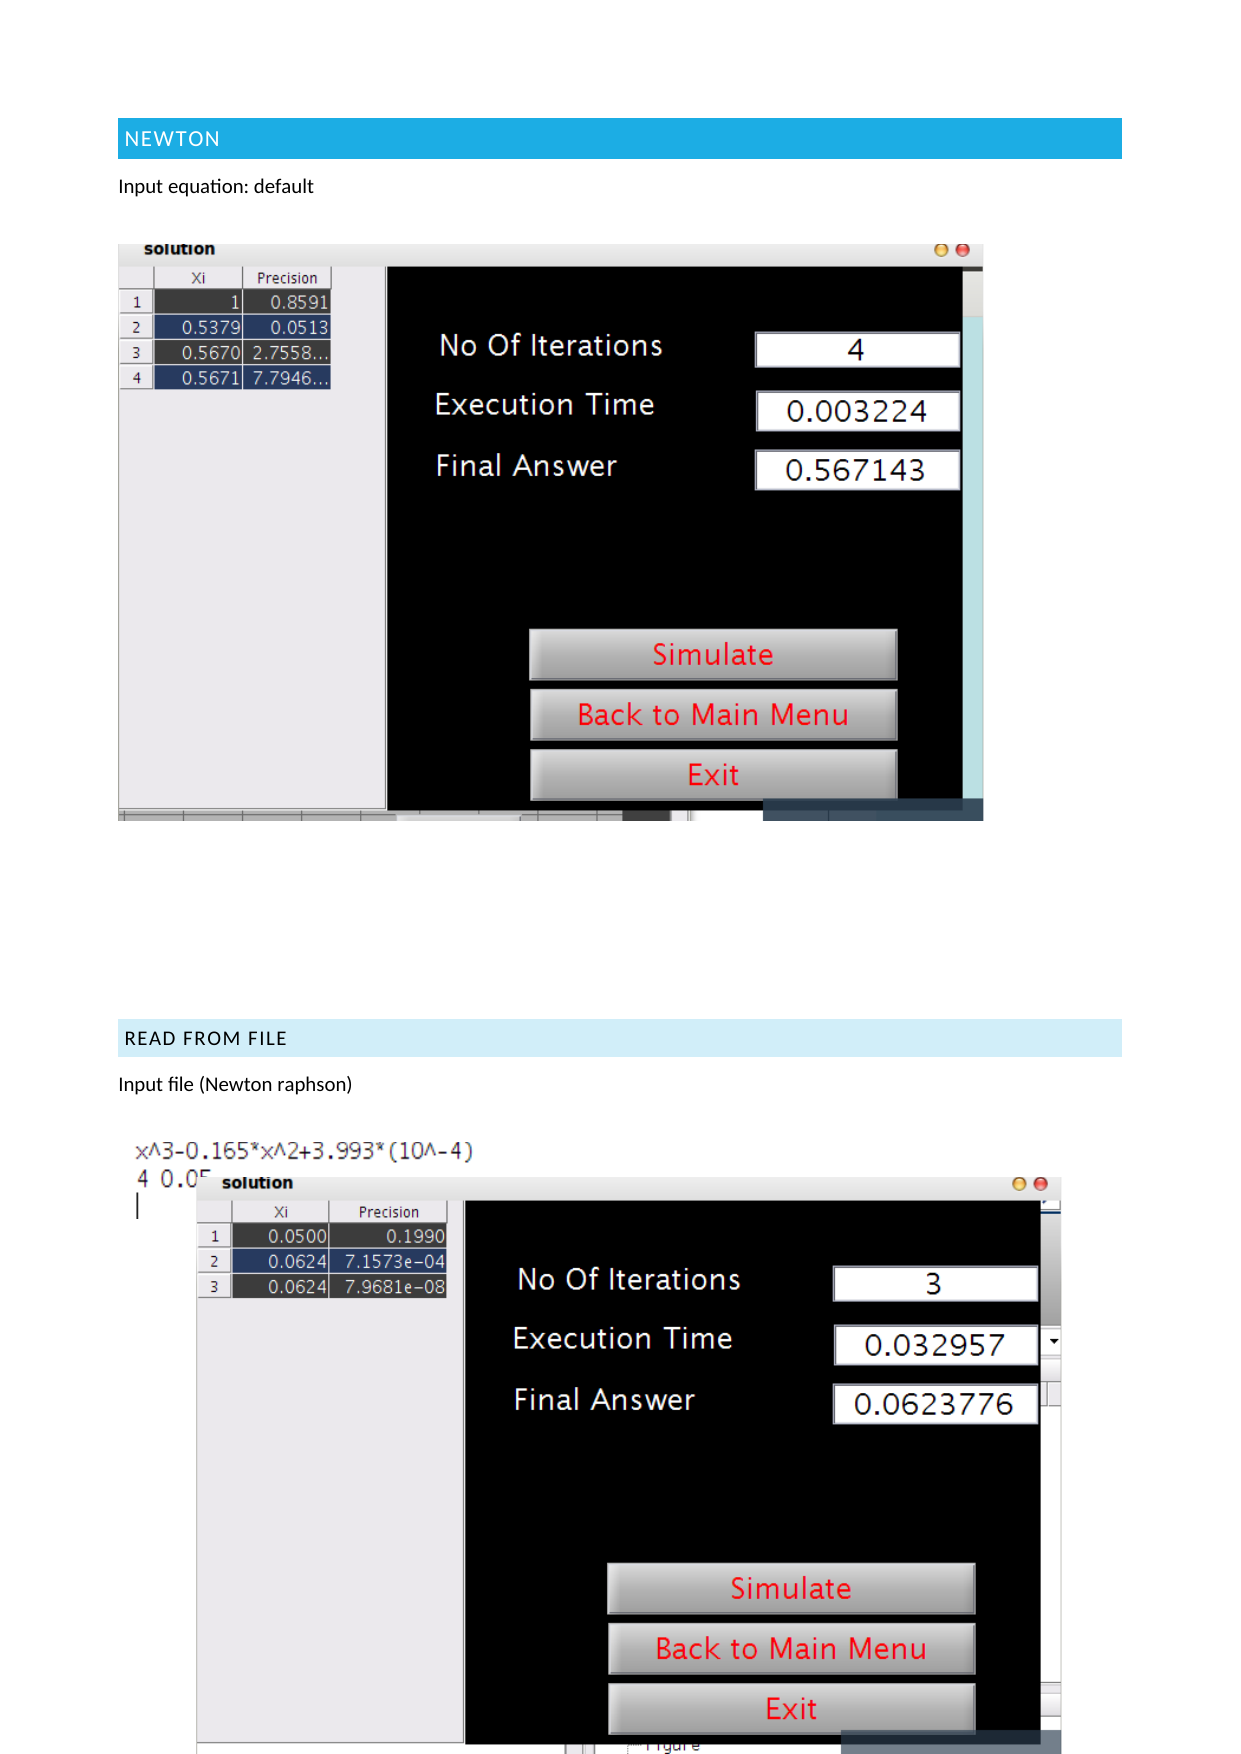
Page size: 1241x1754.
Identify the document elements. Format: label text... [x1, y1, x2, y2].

subtitle read from file [124, 1025, 1116, 1051]
picture [118, 1142, 1062, 1754]
picture [118, 244, 984, 821]
text Input file (Newton raphson) [118, 1071, 1122, 1097]
subtitle Newton [124, 124, 1116, 152]
text Input equation: default [118, 173, 1122, 199]
